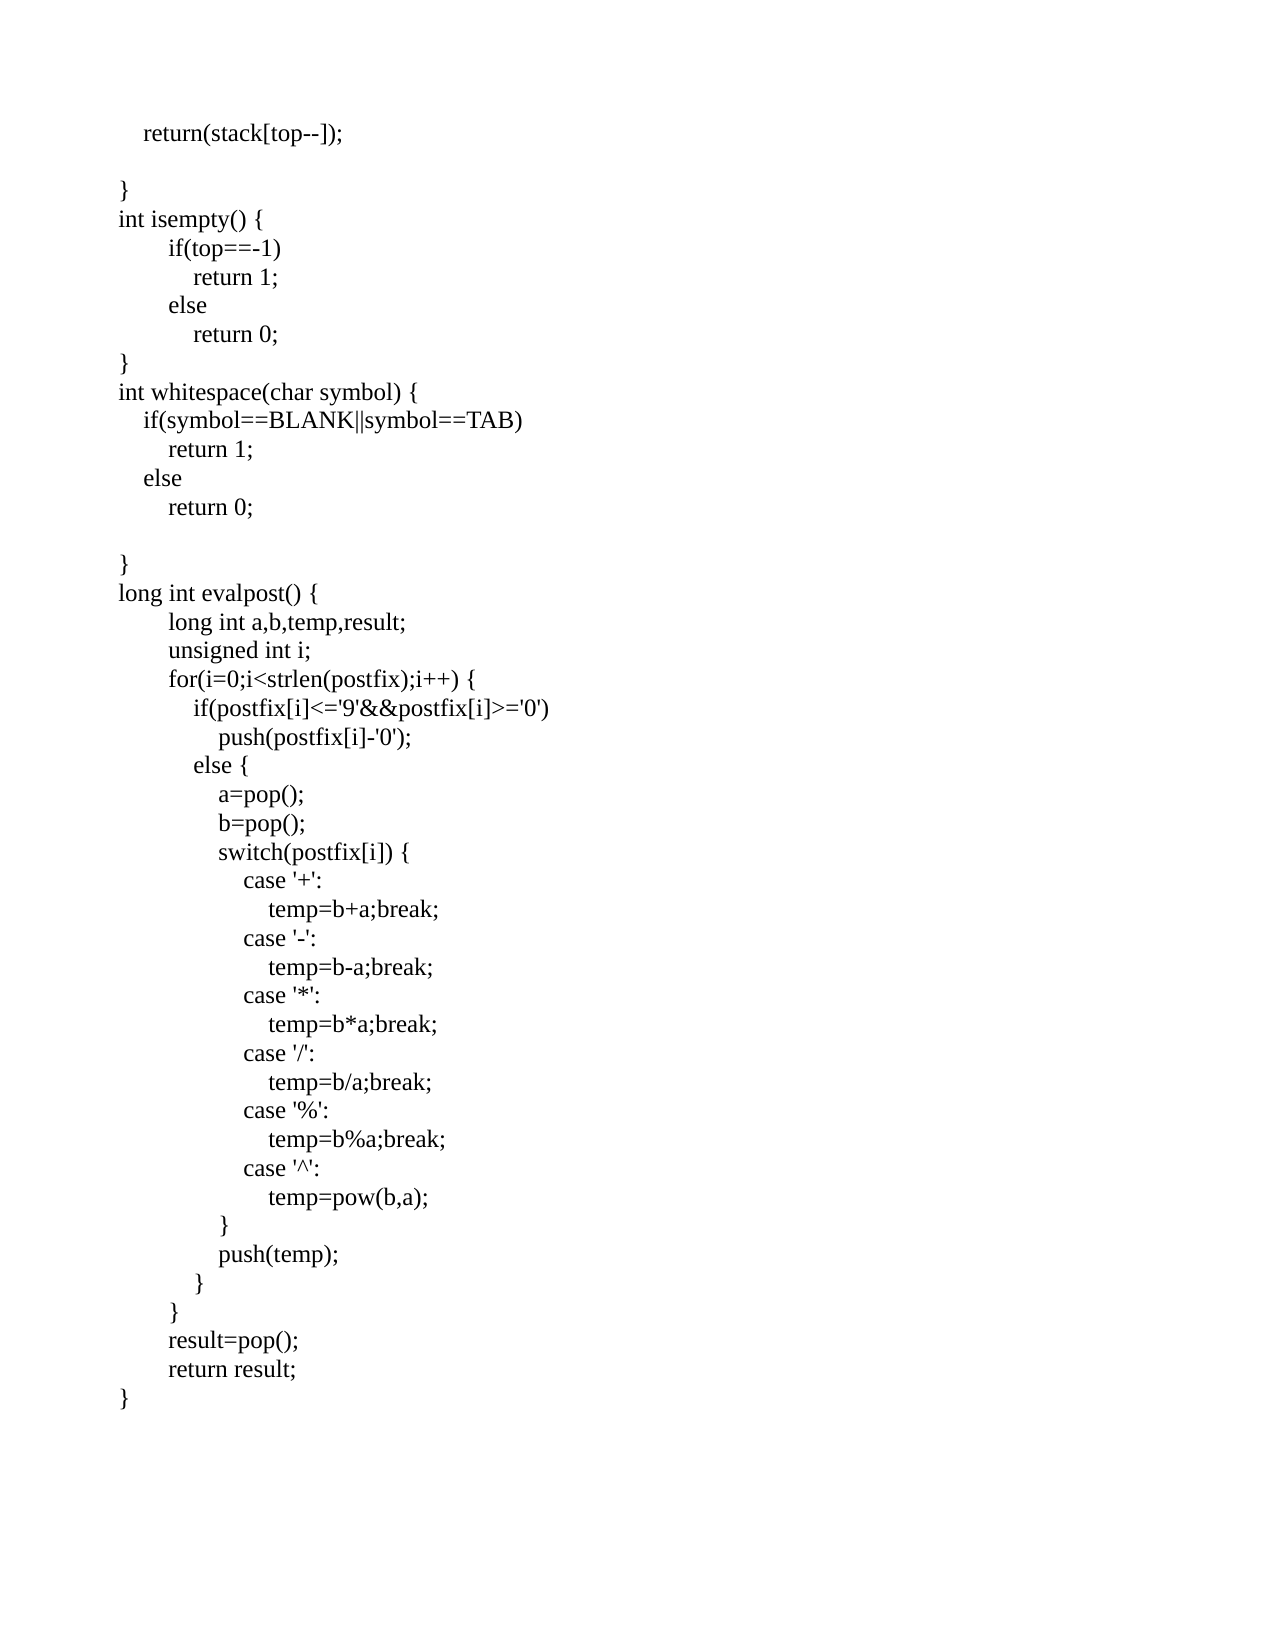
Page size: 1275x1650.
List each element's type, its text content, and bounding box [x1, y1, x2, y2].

text temp=b+a;break; [118, 894, 1157, 923]
text b=pop(); [118, 808, 1157, 837]
text else { [118, 751, 1157, 779]
text return 0; [118, 319, 1157, 348]
text else [118, 463, 1157, 492]
text temp=pow(b,a); [118, 1182, 1157, 1211]
text case '^': [118, 1153, 1157, 1182]
text else [118, 291, 1157, 319]
text return 1; [118, 434, 1157, 463]
text temp=b-a;break; [118, 952, 1157, 981]
text temp=b*a;break; [118, 1009, 1157, 1038]
text int isempty() { [118, 204, 1157, 233]
text temp=b%a;break; [118, 1124, 1157, 1153]
text return 1; [118, 262, 1157, 291]
text } [118, 1297, 1157, 1326]
text switch(postfix[i]) { [118, 837, 1157, 866]
text } [118, 1211, 1157, 1239]
text } [118, 1268, 1157, 1297]
text for(i=0;i<strlen(postfix);i++) { [118, 664, 1157, 693]
text return result; [118, 1354, 1157, 1383]
text result=pop(); [118, 1326, 1157, 1354]
text } [118, 348, 1157, 377]
text int whitespace(char symbol) { [118, 377, 1157, 406]
text case '+': [118, 866, 1157, 894]
text temp=b/a;break; [118, 1067, 1157, 1096]
text return(stack[top--]); [118, 118, 1157, 147]
text } [118, 176, 1157, 204]
text case '/': [118, 1038, 1157, 1067]
text case '*': [118, 981, 1157, 1009]
text if(top==-1) [118, 233, 1157, 262]
text push(temp); [118, 1239, 1157, 1268]
text return 0; [118, 492, 1157, 521]
text push(postfix[i]-'0'); [118, 722, 1157, 751]
text if(postfix[i]<='9'&&postfix[i]>='0') [118, 693, 1157, 722]
text case '%': [118, 1096, 1157, 1124]
text long int evalpost() { [118, 578, 1157, 607]
text a=pop(); [118, 779, 1157, 808]
text } [118, 1383, 1157, 1412]
text unsigned int i; [118, 636, 1157, 664]
text } [118, 549, 1157, 578]
text long int a,b,temp,result; [118, 607, 1157, 636]
text if(symbol==BLANK||symbol==TAB) [118, 406, 1157, 434]
text case '-': [118, 923, 1157, 952]
